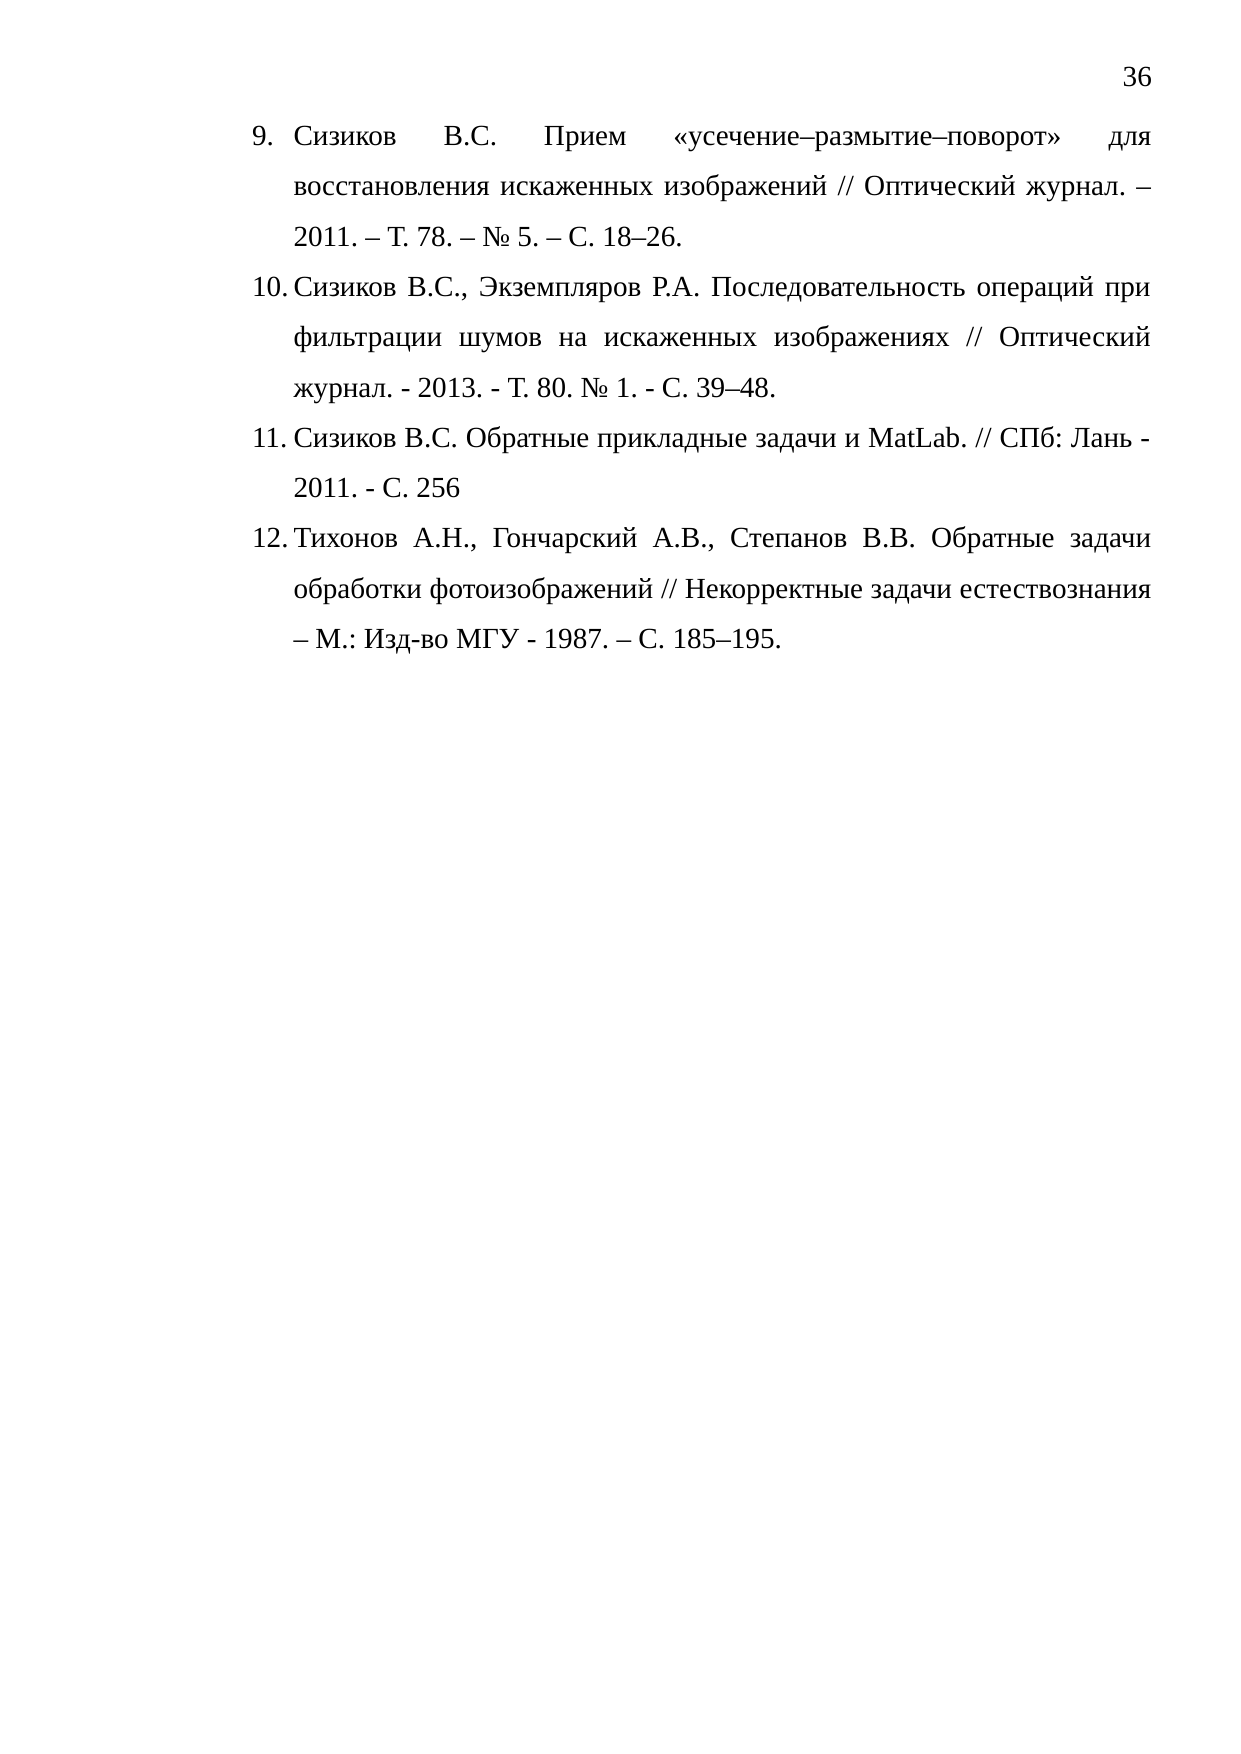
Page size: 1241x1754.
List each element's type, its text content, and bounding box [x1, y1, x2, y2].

list Сизиков В.С. Обратные прикладные задачи и MatLab. // СПб: Лань - 2011. - С. 256 [252, 420, 1152, 504]
list Тихонов А.Н., Гончарский А.В., Степанов В.В. Обратные задачи обработки фотоизображений // Некорректные задачи естествознания – М.: Изд-во МГУ - 1987. – С. 185–195. [252, 521, 1152, 655]
list Сизиков В.С. Прием «усечение–размытие–поворот» для восстановления искаженных изображений // Оптический журнал. – 2011. – Т. 78. – № 5. – С. 18–26. [252, 118, 1152, 252]
list Сизиков В.С., Экземпляров Р.А. Последовательность операций при фильтрации шумов на искаженных изображениях // Оптический журнал. - 2013. - Т. 80. № 1. - С. 39–48. [252, 269, 1152, 403]
